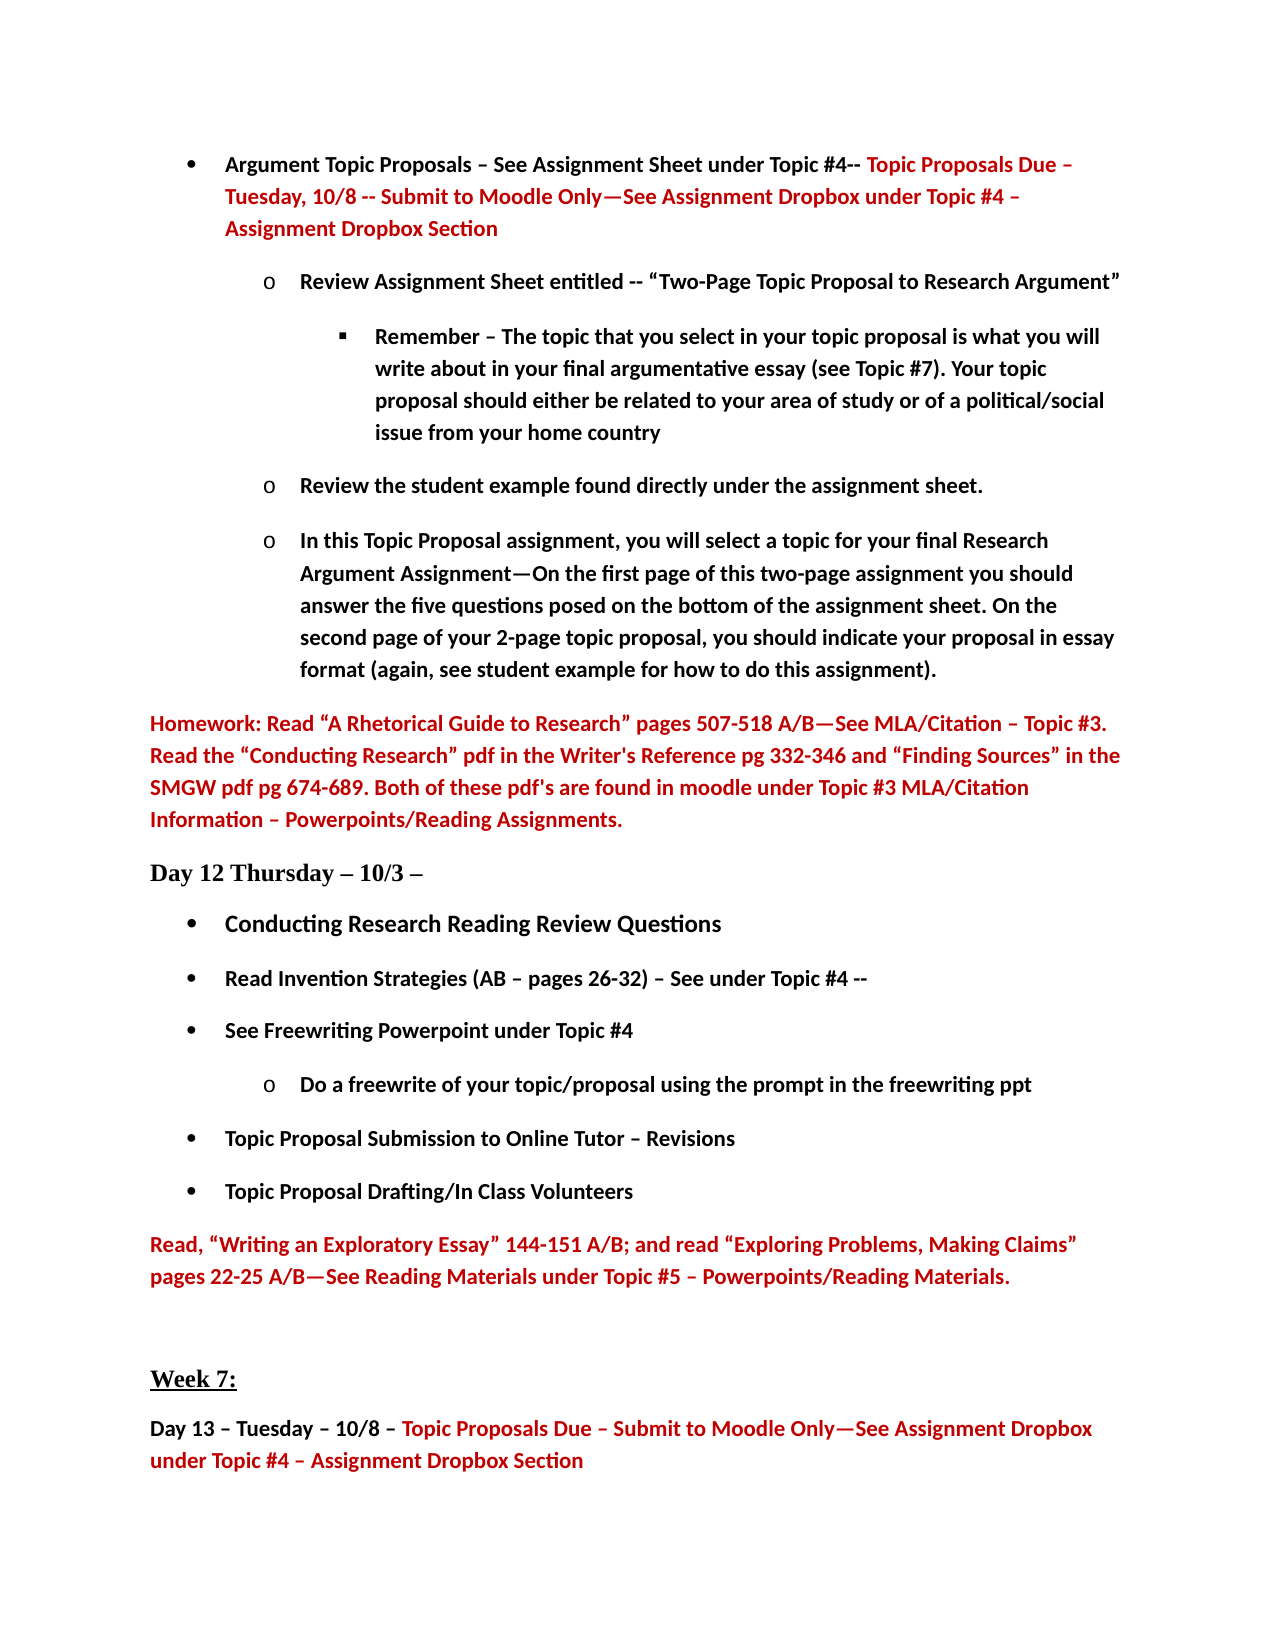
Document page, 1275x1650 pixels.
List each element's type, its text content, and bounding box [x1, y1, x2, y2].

text Day 12 Thursday – 10/3 – [150, 858, 1125, 887]
list Review the student example found directly under the assignment sheet. [262, 471, 1125, 501]
list Do a freewrite of your topic/proposal using the prompt in the freewriting ppt [262, 1070, 1125, 1099]
list Remember – The topic that you select in your topic proposal is what you will write about in your final argumentative essay (see Topic #7). Your topic proposal should either be related to your area of study or of a political/social issue from your home country [337, 322, 1125, 446]
list Topic Proposal Drafting/In Class Volunteers [187, 1177, 1125, 1205]
list Topic Proposal Submission to Online Tutor – Revisions [187, 1124, 1125, 1152]
list See Freewriting Powerpoint under Topic #4 [187, 1017, 1125, 1045]
list In this Topic Proposal assignment, you will select a topic for your final Research Argument Assignment—On the first page of this two-page assignment you should answer the five questions posed on the bottom of the assignment sheet. On the second page of your 2-page topic proposal, you should indicate your proposal in essay format (again, see student example for how to do this assignment). [262, 526, 1125, 684]
text Week 7: [150, 1364, 1125, 1393]
text Read, “Writing an Exploratory Essay” 144-151 A/B; and read “Exploring Problems, Making Claims” pages 22-25 A/B—See Reading Materials under Topic #5 – Powerpoints/Reading Materials. [150, 1230, 1125, 1290]
text Day 13 – Tuesday – 10/8 – Topic Proposals Due – Submit to Moodle Only—See Assignment Dropbox under Topic #4 – Assignment Dropbox Section [150, 1414, 1125, 1474]
list Conducting Research Reading Review Questions [187, 908, 1125, 938]
list Review Assignment Sheet entitled -- “Two-Page Topic Proposal to Research Argument” [262, 267, 1125, 297]
list Argument Topic Proposals – See Assignment Sheet under Topic #4-- Topic Proposals Due – Tuesday, 10/8 -- Submit to Moodle Only—See Assignment Dropbox under Topic #4 – Assignment Dropbox Section [187, 150, 1125, 242]
list Read Invention Strategies (AB – pages 26-32) – See under Topic #4 -- [187, 964, 1125, 992]
text Homework: Read “A Rhetorical Guide to Research” pages 507-518 A/B—See MLA/Citation – Topic #3. Read the “Conducting Research” pdf in the Writer's Reference pg 332-346 and “Finding Sources” in the SMGW pdf pg 674-689. Both of these pdf's are found in moodle under Topic #3 MLA/Citation Information – Powerpoints/Reading Assignments. [150, 709, 1125, 833]
